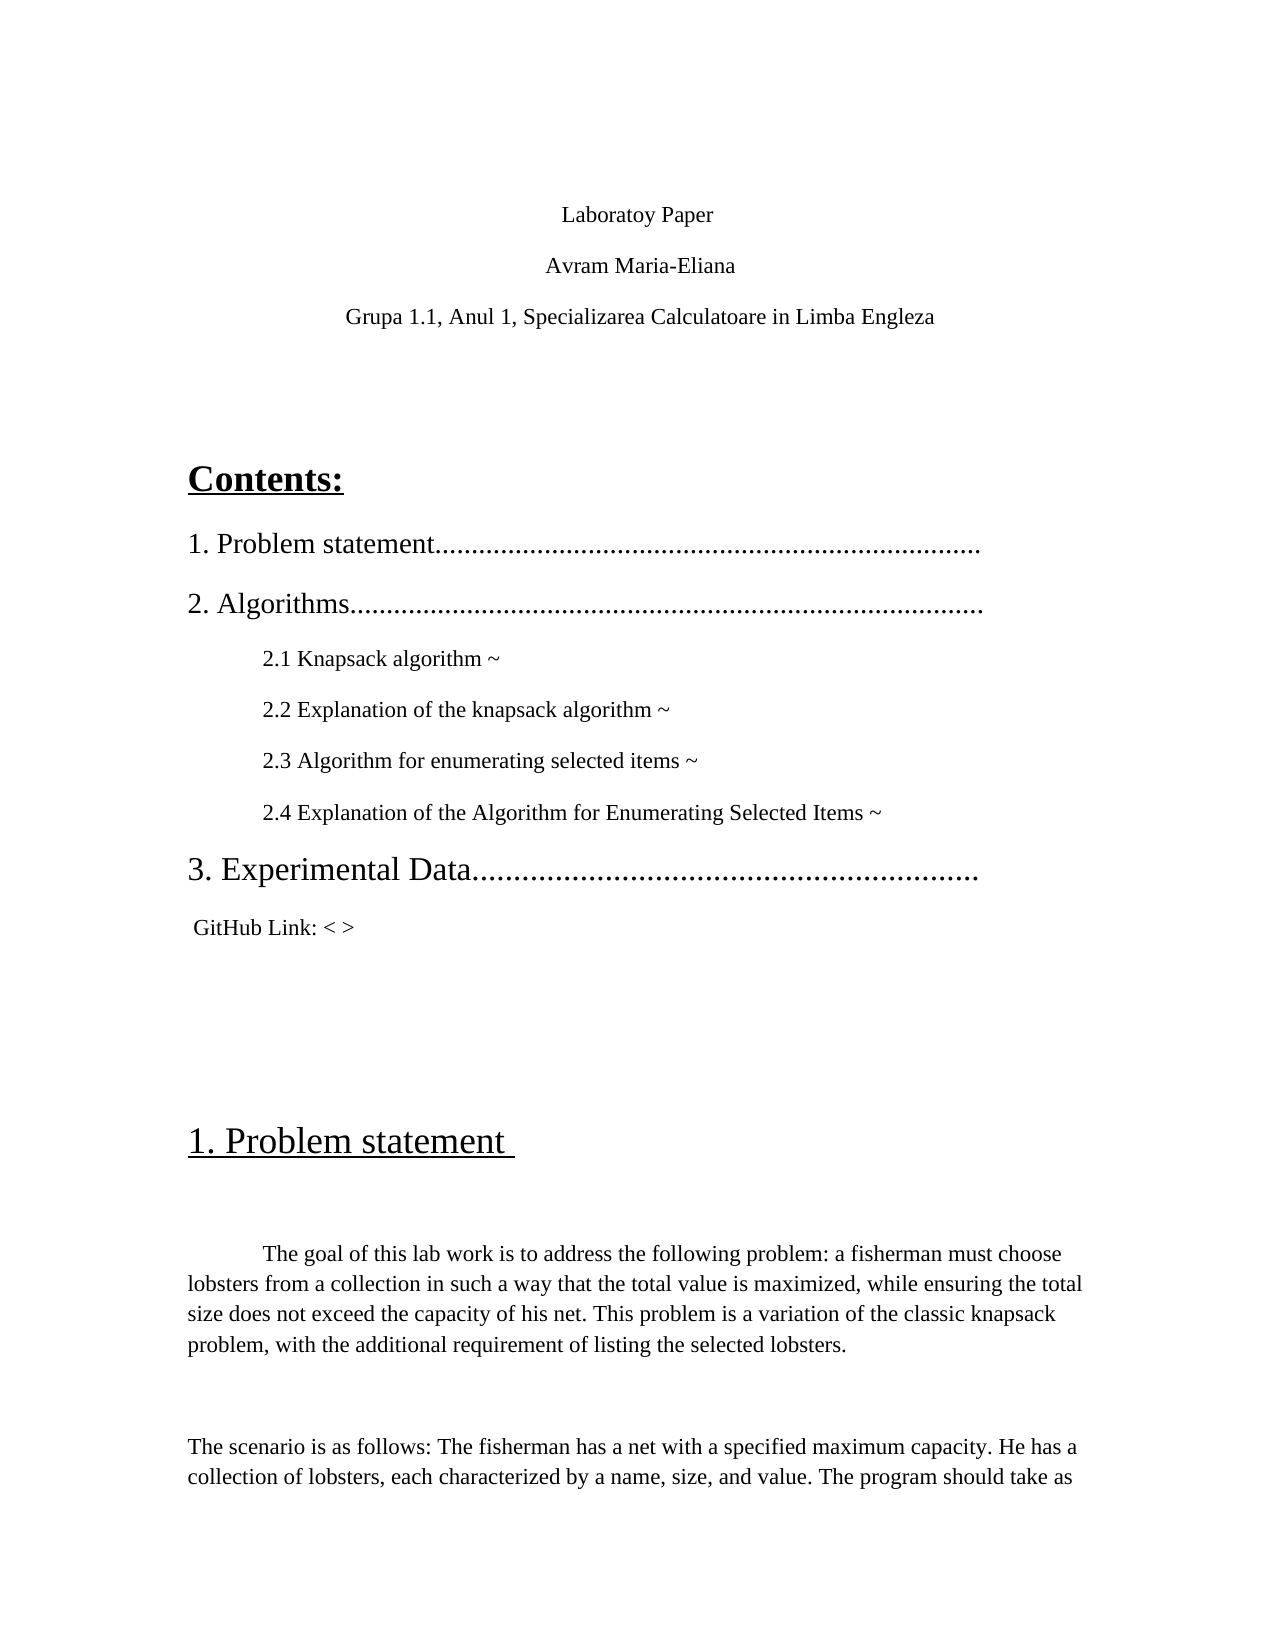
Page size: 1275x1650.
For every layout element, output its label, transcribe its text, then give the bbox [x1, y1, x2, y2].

text 2.4 Explanation of the Algorithm for Enumerating Selected Items ~ [187, 798, 1087, 825]
text Contents: [187, 456, 1087, 499]
text 1. Problem statement [187, 1119, 1087, 1162]
text Grupa 1.1, Anul 1, Specializarea Calculatoare in Limba Engleza [187, 303, 1087, 329]
text The scenario is as follows: The fisherman has a net with a specified maximum capacity. He has a collection of lobsters, each characterized by a name, size, and value. The program should take as [187, 1433, 1087, 1489]
text 2.2 Explanation of the knapsack algorithm ~ [187, 696, 1087, 723]
text 1. Problem statement........................................................................... [187, 527, 1087, 560]
text 2. Algorithms....................................................................................... [187, 586, 1087, 619]
text 2.3 Algorithm for enumerating selected items ~ [187, 747, 1087, 774]
text 2.1 Knapsack algorithm ~ [187, 645, 1087, 672]
text 3. Experimental Data............................................................. [187, 849, 1087, 888]
text Avram Maria-Eliana [187, 252, 1087, 278]
text The goal of this lab work is to address the following problem: a fisherman must choose lobsters from a collection in such a way that the total value is maximized, while ensuring the total size does not exceed the capacity of his net. This problem is a variation of the classic knapsack problem, with the additional requirement of listing the selected lobsters. [187, 1240, 1087, 1357]
text GitHub Link: < > [187, 914, 1087, 941]
text Laboratoy Paper [187, 201, 1087, 227]
